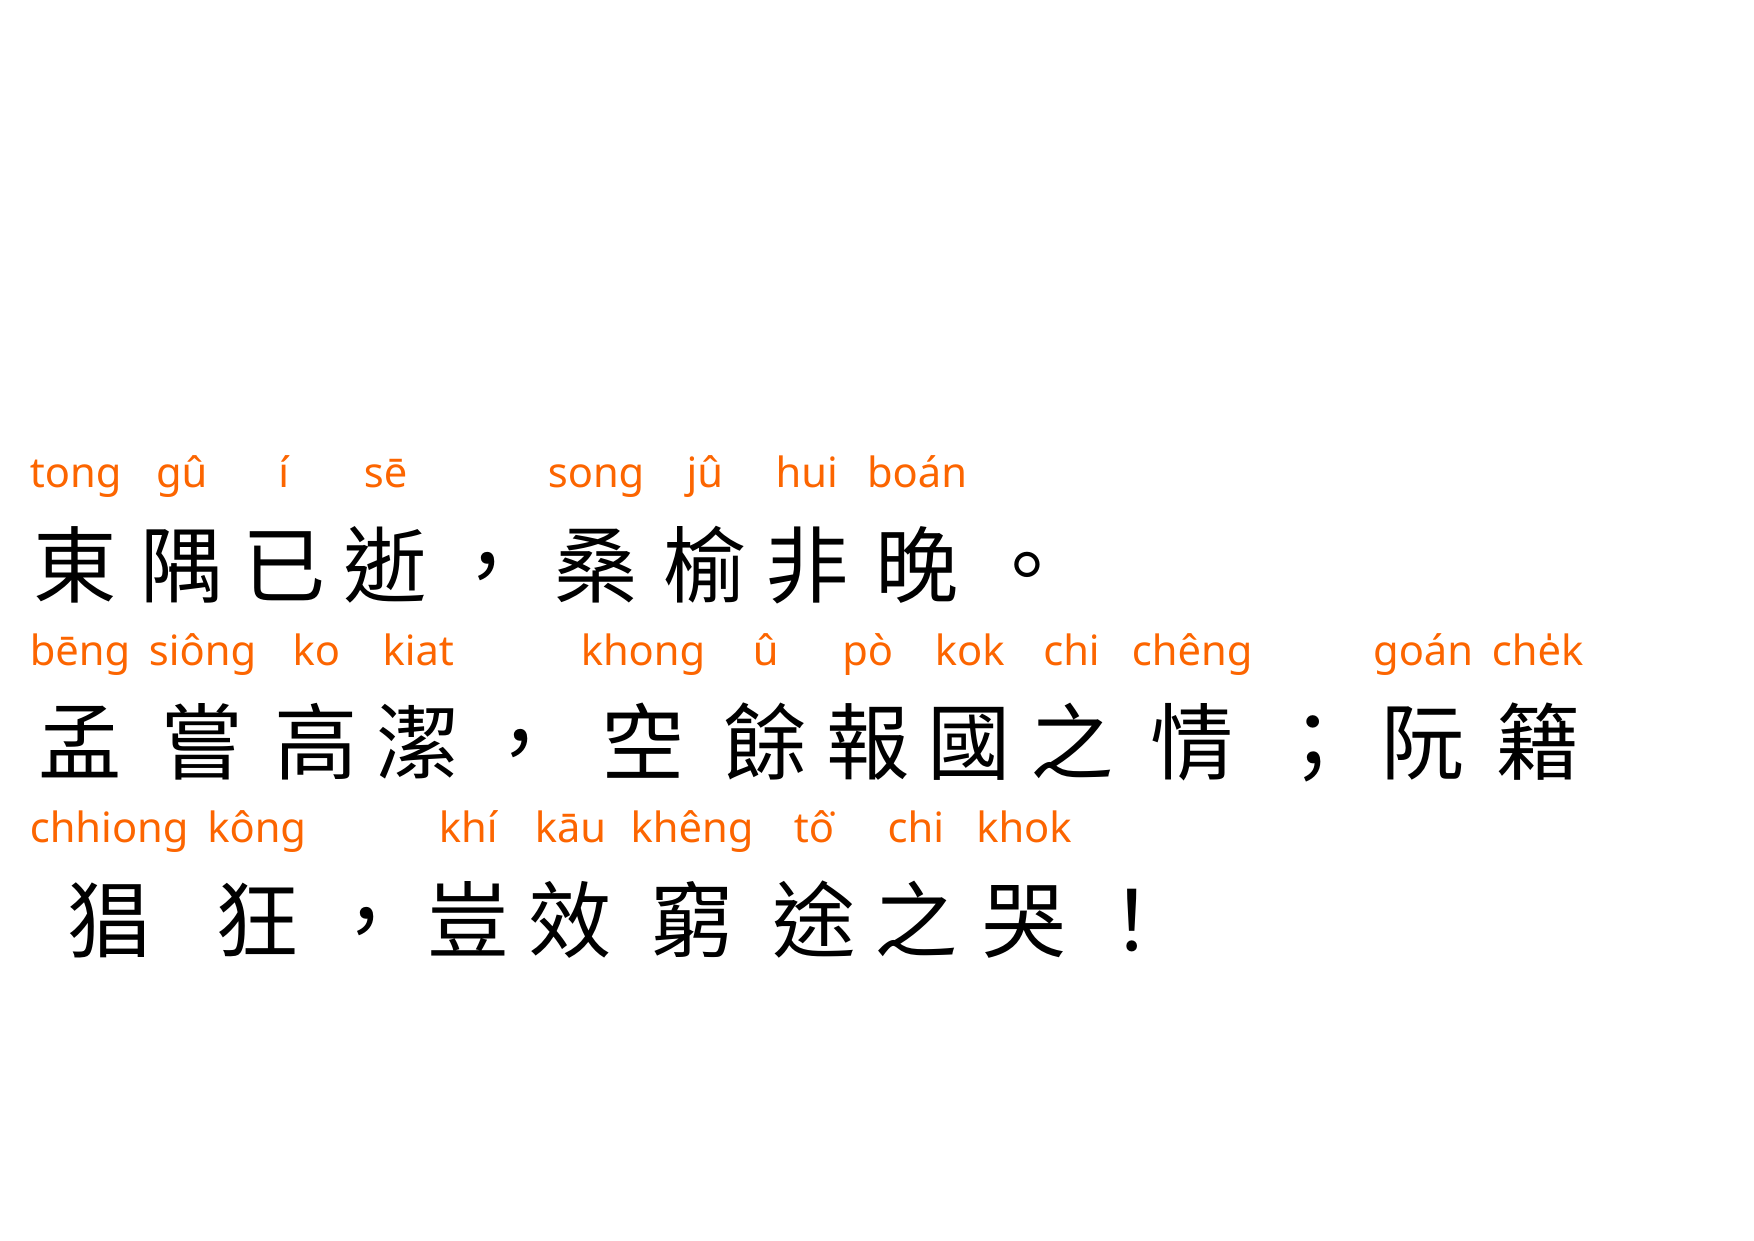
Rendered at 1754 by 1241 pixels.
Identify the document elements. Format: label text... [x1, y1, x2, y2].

text 嗟chia 乎hohⁿ ！ 時sî 運ūn 不put 齊chê ， 命bēng 途tô͘ 多to 舛chhún 。 馮pâng 唐tông 易e̍k 老nó͘ ， 李lí 廣kóng 難lân 封hong 。 屈khut 賈kó͘ 誼gî 於î 長tióng 沙soa ， 非hui 無bû 聖sèng 主chú ； 竄chhoàn 梁liông 鴻hông 於î 海hái 曲khiau ， 豈khí 乏ha̍t 明bêng 時sî ？ 所só͘ 賴lōa 君kun 子chú 見kiàn 機ki ， 達ta̍t 人jîn 知ti 命bēng 。 老nó͘ 當tong 益ek 壯chòng ， 寧lêng 移î 白pe̍h 首siú 之chi 心sim ？ 窮kiông 且chhiá 益ek 堅kian ， 不put 墜tūi 青chheng 雲hûn 之chi 志chì 。 酌chiok 貪tham 泉choân 而jî 覺kak 爽sóng ， 處chhú 涸khok 轍tia̍t 以í 猶iû 歡hoan 。 北pok 海hái 雖sui 賒sia ， 扶hû 搖iâu 可khó 接chiap ； 東tong 隅gû 已í 逝sē ， 桑song 榆jû 非hui 晚boán 。 孟bēng 嘗siông 高ko 潔kiat ， 空khong 餘û 報pò 國kok 之chi 情chêng ； 阮goán 籍che̍k 猖chhiong 狂kông ， 豈khí 效kāu 窮khêng 途tô͘ 之chi 哭khok ！ [29, 443, 1707, 975]
